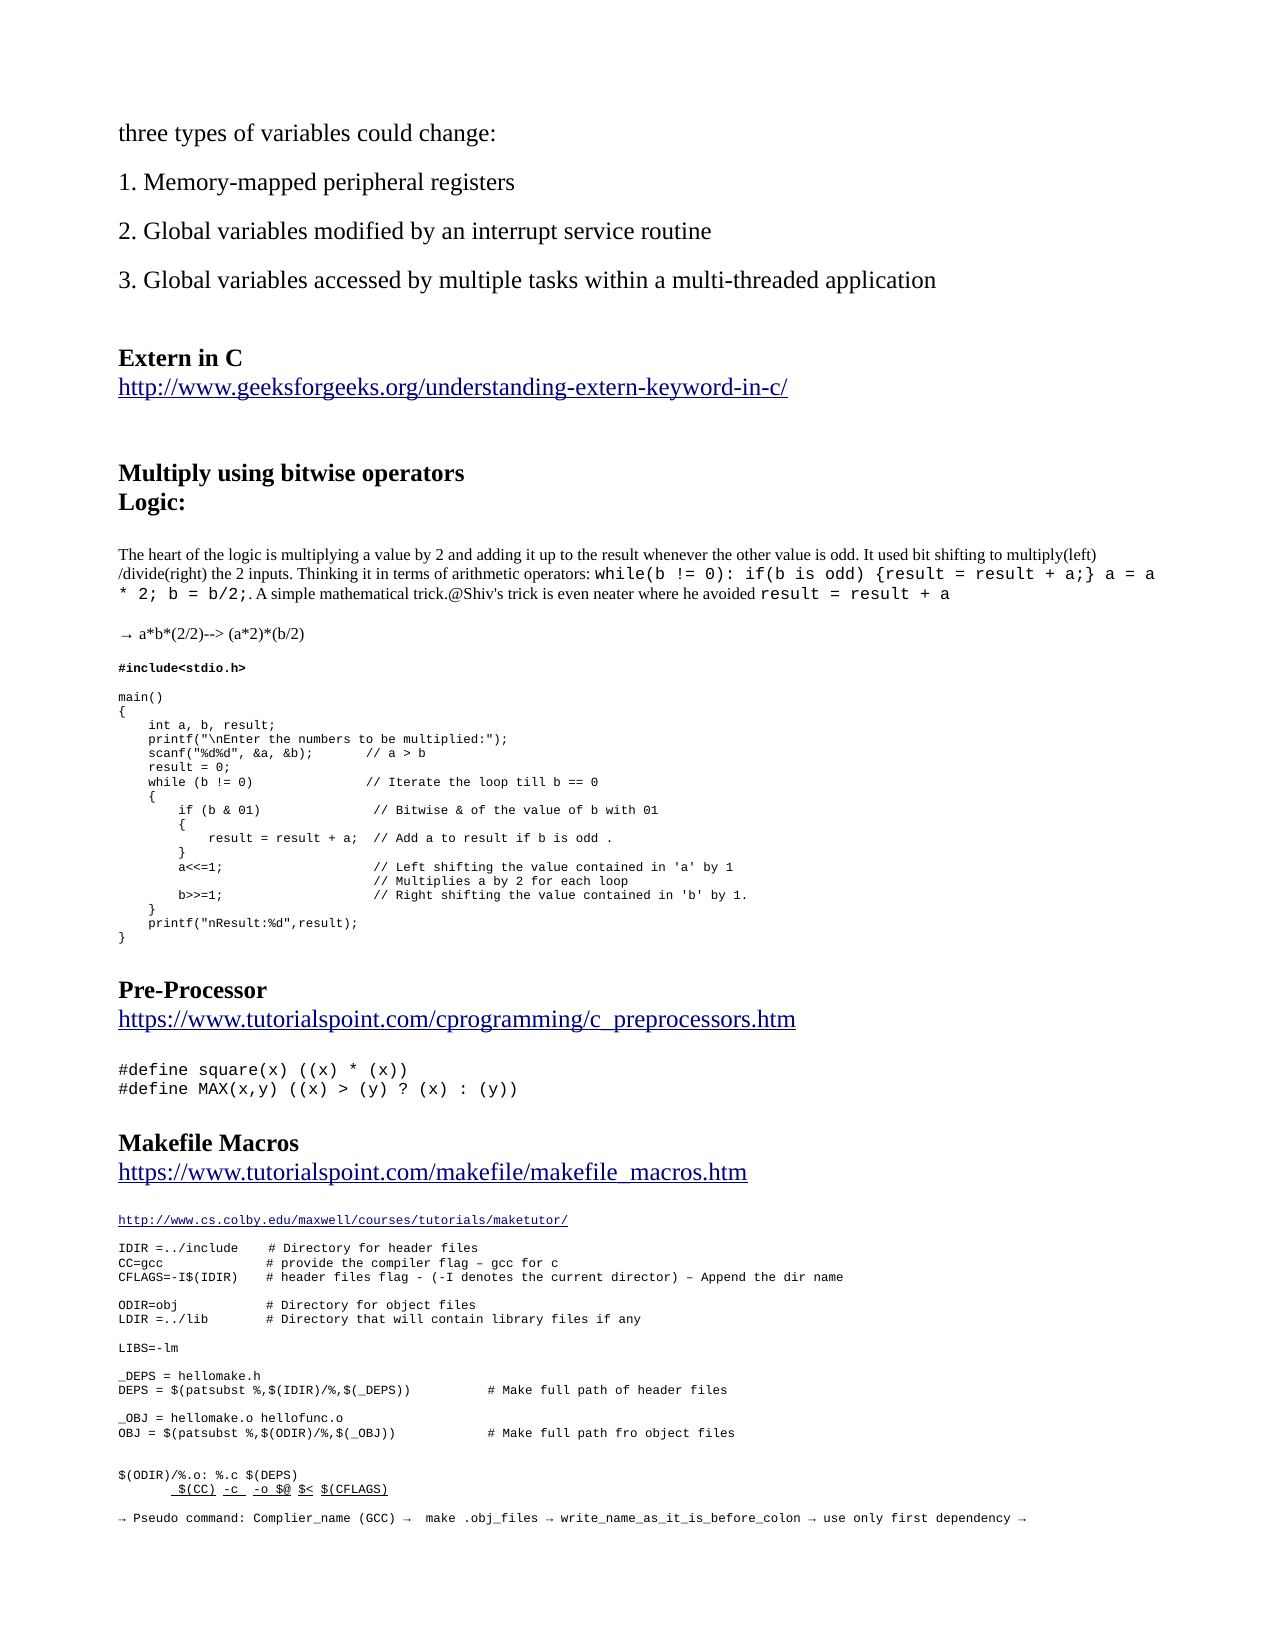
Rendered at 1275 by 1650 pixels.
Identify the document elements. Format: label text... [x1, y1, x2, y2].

text LIBS=-lm [118, 1342, 1157, 1356]
text DEPS = $(patsubst %,$(IDIR)/%,$(_DEPS)) # Make full path of header files [118, 1384, 1157, 1398]
text 2. Global variables modified by an interrupt service routine [118, 216, 1157, 245]
text b>>=1; // Right shifting the value contained in 'b' by 1. [118, 889, 1157, 903]
text { [118, 705, 1157, 719]
text $(ODIR)/%.o: %.c $(DEPS) [118, 1469, 1157, 1483]
text 1. Memory-mapped peripheral registers [118, 167, 1157, 196]
text Pre-Processor [118, 975, 1157, 1004]
text // Multiplies a by 2 for each loop [118, 875, 1157, 889]
text printf("\nEnter the numbers to be multiplied:"); [118, 733, 1157, 747]
text http://www.cs.colby.edu/maxwell/courses/tutorials/maketutor/ [118, 1214, 1157, 1228]
text a<<=1; // Left shifting the value contained in 'a' by 1 [118, 861, 1157, 875]
text http://www.geeksforgeeks.org/understanding-extern-keyword-in-c/ [118, 372, 1157, 401]
text https://www.tutorialspoint.com/cprogramming/c_preprocessors.htm [118, 1004, 1157, 1033]
text if (b & 01) // Bitwise & of the value of b with 01 [118, 804, 1157, 818]
text result = 0; [118, 761, 1157, 776]
text #include<stdio.h> [118, 662, 1157, 676]
text $(CC) -c -o $@ $< $(CFLAGS) [118, 1483, 1157, 1497]
text scanf("%d%d", &a, &b); // a > b [118, 747, 1157, 761]
text LDIR =../lib # Directory that will contain library files if any [118, 1313, 1157, 1327]
text 3. Global variables accessed by multiple tasks within a multi-threaded application [118, 265, 1157, 294]
text CC=gcc # provide the compiler flag – gcc for c [118, 1257, 1157, 1271]
text { [118, 818, 1157, 832]
text #define MAX(x,y) ((x) > (y) ? (x) : (y)) [118, 1080, 1157, 1099]
text https://www.tutorialspoint.com/makefile/makefile_macros.htm [118, 1157, 1157, 1185]
text printf("nResult:%d",result); [118, 917, 1157, 931]
text #define square(x) ((x) * (x)) [118, 1061, 1157, 1080]
text } [118, 903, 1157, 917]
text } [118, 931, 1157, 946]
text int a, b, result; [118, 719, 1157, 733]
text } [118, 846, 1157, 861]
text result = result + a; // Add a to result if b is odd . [118, 832, 1157, 846]
text Logic: [118, 487, 1157, 516]
text { [118, 790, 1157, 804]
text OBJ = $(patsubst %,$(ODIR)/%,$(_OBJ)) # Make full path fro object files [118, 1427, 1157, 1441]
text while (b != 0) // Iterate the loop till b == 0 [118, 776, 1157, 790]
text _DEPS = hellomake.h [118, 1370, 1157, 1384]
text Multiply using bitwise operators [118, 458, 1157, 487]
text main() [118, 691, 1157, 705]
text Makefile Macros [118, 1128, 1157, 1157]
text three types of variables could change: [118, 118, 1157, 147]
text → a*b*(2/2)--> (a*2)*(b/2) [118, 624, 1157, 643]
text _OBJ = hellomake.o hellofunc.o [118, 1412, 1157, 1427]
text The heart of the logic is multiplying a value by 2 and adding it up to the result whenever the other value is odd. It used bit shifting to multiply(left) /divide(right) the 2 inputs. Thinking it in terms of arithmetic operators: while(b != 0): if(b is odd) {result = result + a;} a = a * 2; b = b/2;. A simple mathematical trick.@Shiv's trick is even neater where he avoided result = result + a [118, 544, 1157, 605]
text ODIR=obj # Directory for object files [118, 1299, 1157, 1313]
text IDIR =../include # Directory for header files [118, 1242, 1157, 1257]
text Extern in C [118, 343, 1157, 372]
text CFLAGS=-I$(IDIR) # header files flag - (-I denotes the current director) – Append the dir name [118, 1271, 1157, 1285]
text → Pseudo command: Complier_name (GCC) → make .obj_files → write_name_as_it_is_before_colon → use only first dependency → [118, 1512, 1157, 1526]
